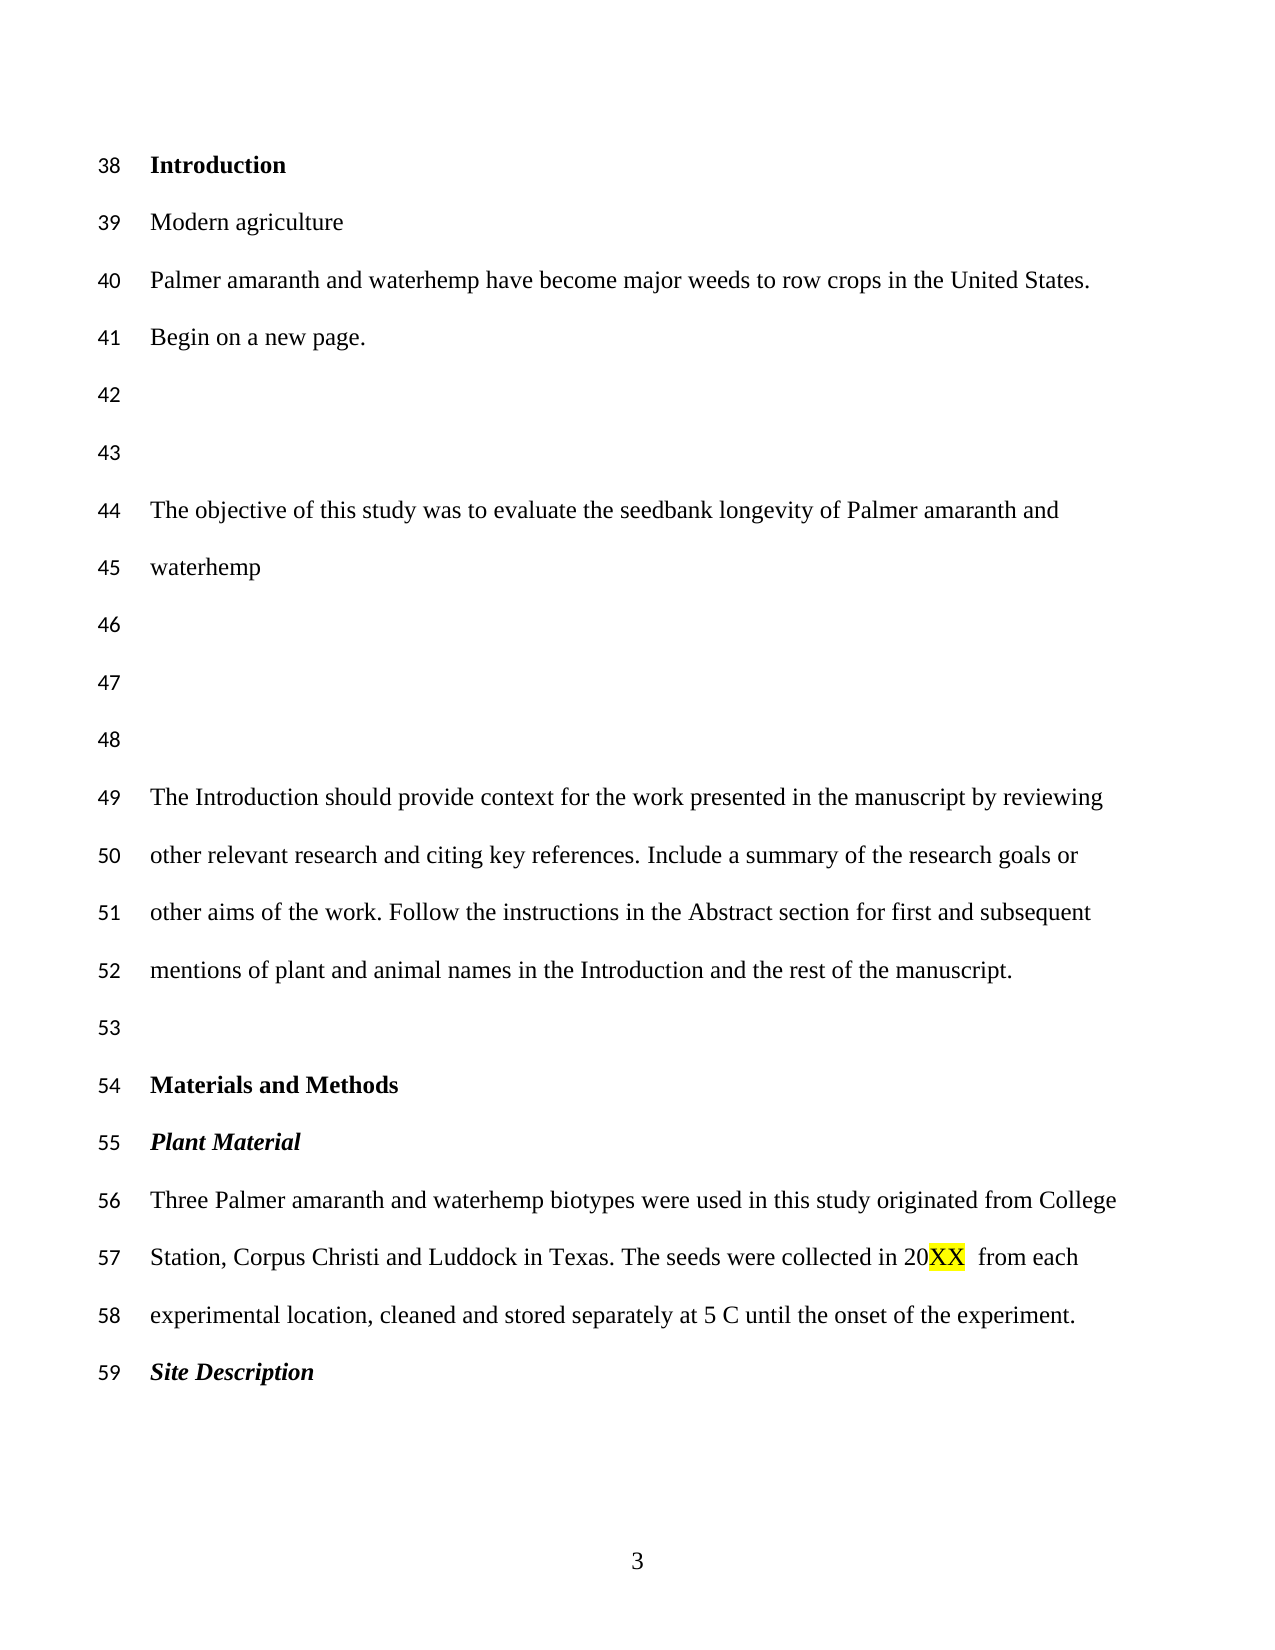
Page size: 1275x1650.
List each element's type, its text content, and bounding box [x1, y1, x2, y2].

text The objective of this study was to evaluate the seedbank longevity of Palmer amaranth and waterhemp [150, 495, 1125, 581]
text The Introduction should provide context for the work presented in the manuscript by reviewing other relevant research and citing key references. Include a summary of the research goals or other aims of the work. Follow the instructions in the Abstract section for first and subsequent mentions of plant and animal names in the Introduction and the rest of the manuscript. [150, 782, 1125, 984]
text Begin on a new page. [150, 322, 1125, 351]
text Introduction [150, 150, 1125, 179]
text Palmer amaranth and waterhemp have become major weeds to row crops in the United States. [150, 265, 1125, 294]
text Site Description [150, 1357, 1125, 1386]
text Plant Material [150, 1127, 1125, 1156]
text Modern agriculture [150, 207, 1125, 236]
text Materials and Methods [150, 1070, 1125, 1099]
text Three Palmer amaranth and waterhemp biotypes were used in this study originated from College Station, Corpus Christi and Luddock in Texas. The seeds were collected in 20XX from each experimental location, cleaned and stored separately at 5 C until the onset of the experiment. [150, 1185, 1125, 1329]
